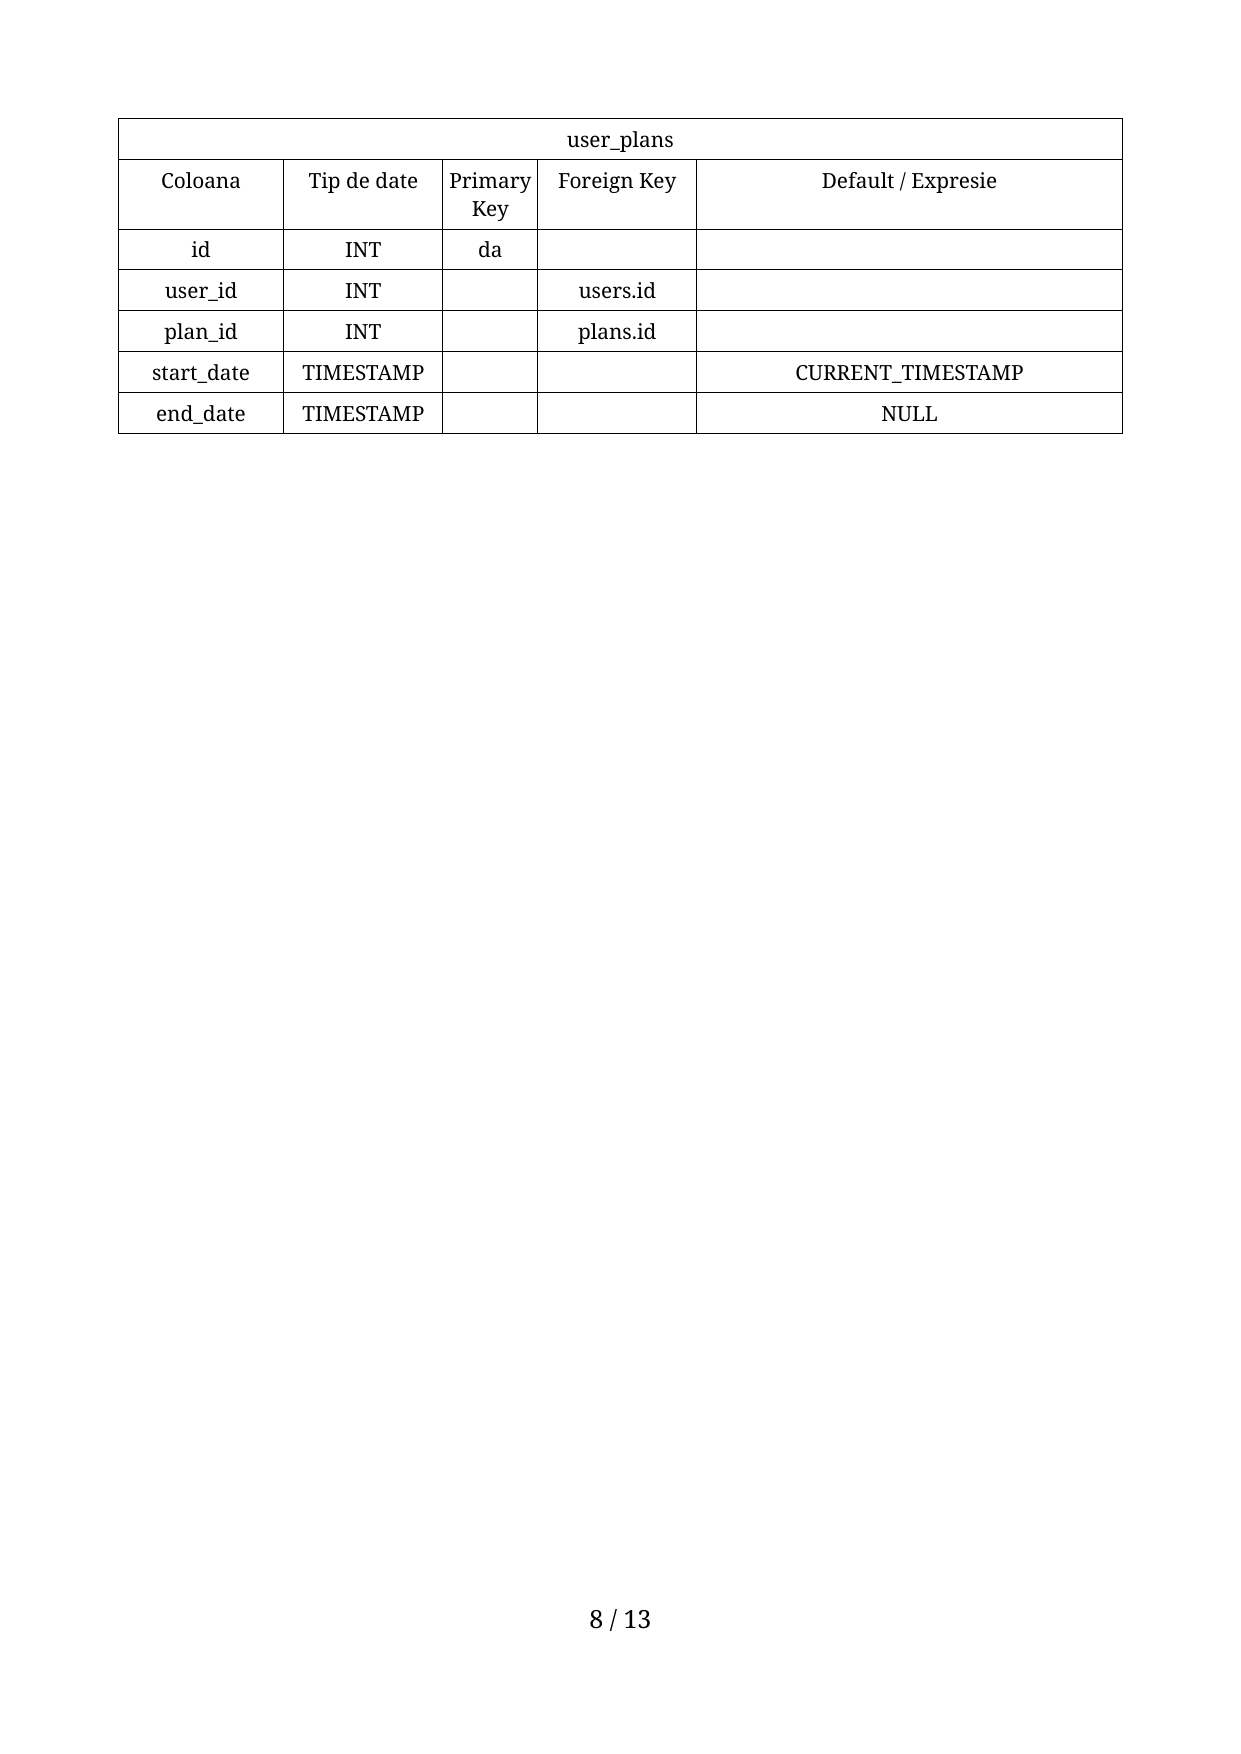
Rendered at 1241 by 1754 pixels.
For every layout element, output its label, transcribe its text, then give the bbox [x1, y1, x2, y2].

table_cell TIMESTAMP [284, 393, 442, 433]
table_cell plans.id [538, 311, 696, 351]
table_header user_plans [119, 119, 1122, 159]
table_cell INT [284, 311, 442, 351]
table_cell NULL [697, 393, 1122, 433]
table_cell [443, 393, 537, 433]
table_cell id [119, 230, 283, 269]
table_cell Default / Expresie [697, 160, 1122, 228]
table_cell end_date [119, 393, 283, 433]
table_cell [443, 352, 537, 392]
table_cell [443, 311, 537, 351]
table_cell Foreign Key [538, 160, 696, 228]
table_cell user_id [119, 270, 283, 310]
table_cell start_date [119, 352, 283, 392]
table_cell CURRENT_TIMESTAMP [697, 352, 1122, 392]
table_cell [697, 270, 1122, 310]
table_cell INT [284, 270, 442, 310]
table_cell [538, 352, 696, 392]
table_cell [538, 230, 696, 269]
table_cell Coloana [119, 160, 283, 228]
table_cell [697, 311, 1122, 351]
table_cell users.id [538, 270, 696, 310]
table_cell da [443, 230, 537, 269]
table_cell Primary Key [443, 160, 537, 228]
table_cell plan_id [119, 311, 283, 351]
table_cell [538, 393, 696, 433]
table_cell Tip de date [284, 160, 442, 228]
table_cell INT [284, 230, 442, 269]
table_cell [697, 230, 1122, 269]
table_cell [443, 270, 537, 310]
table_cell TIMESTAMP [284, 352, 442, 392]
